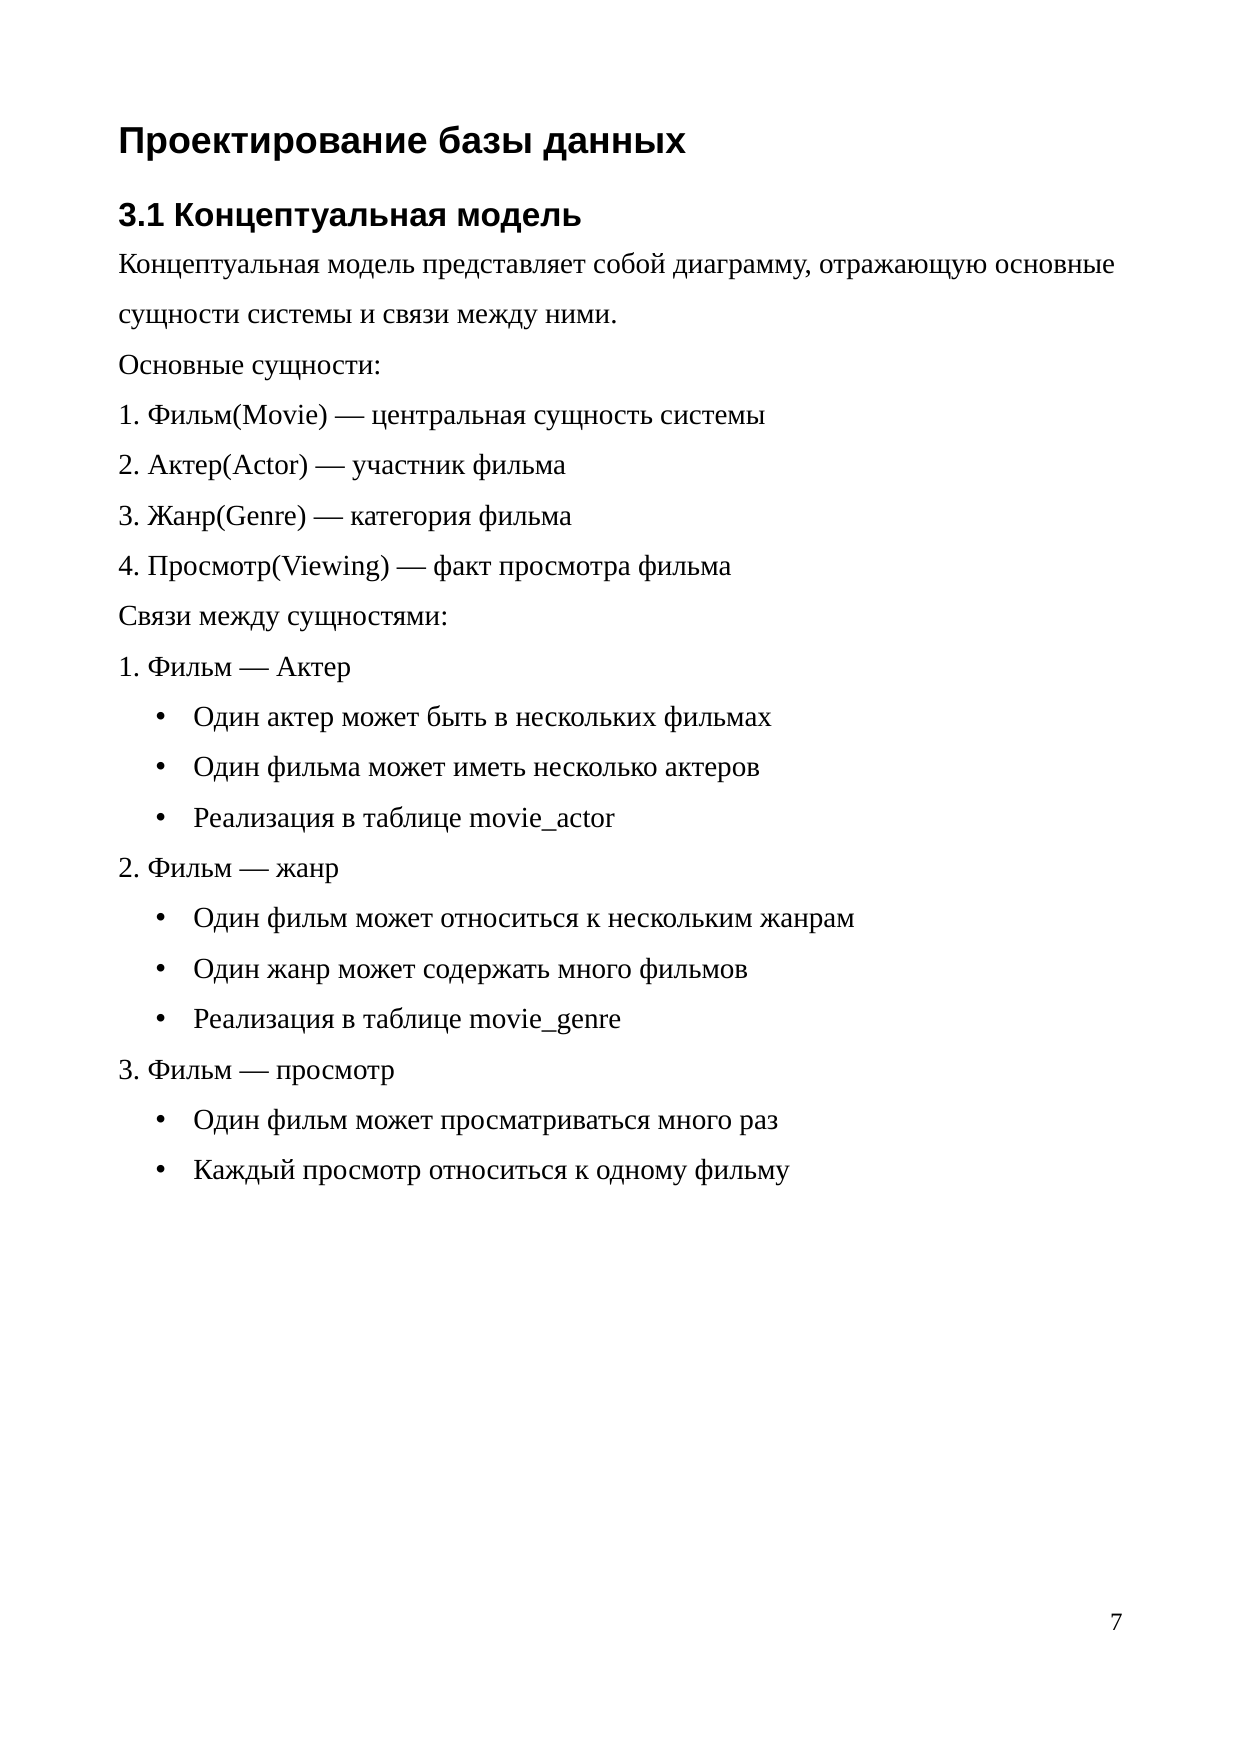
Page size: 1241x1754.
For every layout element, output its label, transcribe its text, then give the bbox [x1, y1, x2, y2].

list Реализация в таблице movie_genre [156, 1001, 1122, 1035]
text 1. Фильм — Актер [118, 649, 1122, 682]
list Один актер может быть в нескольких фильмах [156, 699, 1122, 733]
text 4. Просмотр(Viewing) — факт просмотра фильма [118, 548, 1122, 582]
list Один фильм может просматриваться много раз [156, 1102, 1122, 1136]
text Основные сущности: [118, 347, 1122, 380]
list Каждый просмотр относиться к одному фильму [156, 1152, 1122, 1186]
list Один фильма может иметь несколько актеров [156, 749, 1122, 783]
subtitle Проектирование базы данных [118, 119, 1122, 162]
text 3. Жанр(Genre) — категория фильма [118, 498, 1122, 531]
list Реализация в таблице movie_actor [156, 800, 1122, 833]
text Концептуальная модель представляет собой диаграмму, отражающую основные сущности системы и связи между ними. [118, 246, 1122, 330]
list Один жанр может содержать много фильмов [156, 951, 1122, 984]
subtitle 3.1 Концептуальная модель [118, 195, 1122, 234]
text Связи между сущностями: [118, 598, 1122, 632]
text 2. Фильм — жанр [118, 850, 1122, 884]
text 1. Фильм(Movie) — центральная сущность системы [118, 397, 1122, 431]
text 2. Актер(Actor) — участник фильма [118, 447, 1122, 481]
list Один фильм может относиться к нескольким жанрам [156, 901, 1122, 934]
text 3. Фильм — просмотр [118, 1052, 1122, 1085]
